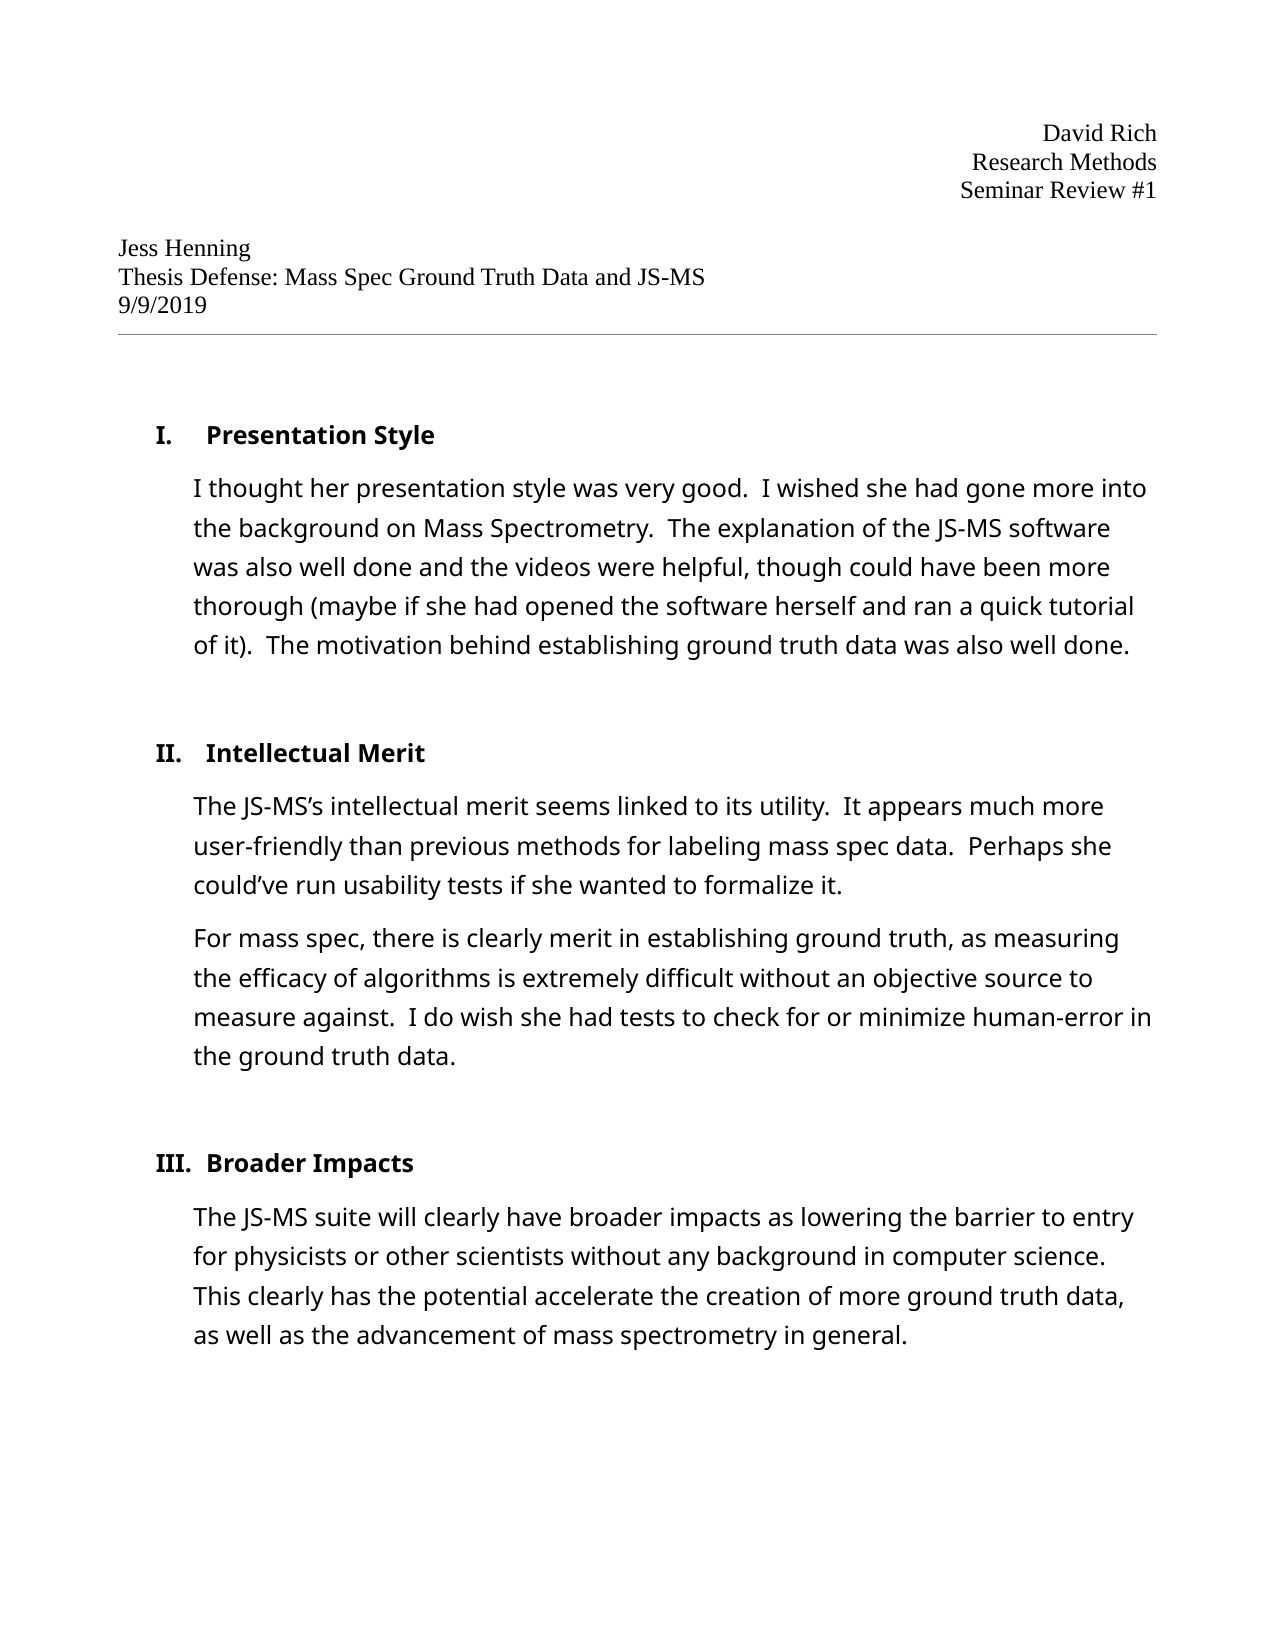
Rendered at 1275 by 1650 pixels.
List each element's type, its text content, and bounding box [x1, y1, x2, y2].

text For mass spec, there is clearly merit in establishing ground truth, as measuring the efficacy of algorithms is extremely difficult without an objective source to measure against. I do wish she had tests to check for or minimize human-error in the ground truth data. [193, 921, 1157, 1073]
text I thought her presentation style was very good. I wished she had gone more into the background on Mass Spectrometry. The explanation of the JS-MS software was also well done and the videos were helpful, though could have been more thorough (maybe if she had opened the software herself and ran a quick tutorial of it). The motivation behind establishing ground truth data was also well done. [193, 471, 1157, 662]
list Broader Impacts [156, 1146, 1157, 1180]
text The JS-MS suite will clearly have broader impacts as lowering the barrier to entry for physicists or other scientists without any background in computer science. This clearly has the potential accelerate the creation of more ground truth data, as well as the advancement of mass spectrometry in general. [193, 1200, 1157, 1351]
text Jess Henning [118, 233, 1157, 262]
text Research Methods [118, 147, 1157, 176]
text The JS-MS’s intellectual merit seems linked to its utility. It appears much more user-friendly than previous methods for labeling mass spec data. Perhaps she could’ve run usability tests if she wanted to formalize it. [193, 789, 1157, 901]
list Intellectual Merit [156, 735, 1157, 769]
list Presentation Style [156, 417, 1157, 451]
text Thesis Defense: Mass Spec Ground Truth Data and JS-MS [118, 262, 1157, 291]
text David Rich [118, 118, 1157, 147]
text Seminar Review #1 [118, 176, 1157, 204]
text 9/9/2019 [118, 291, 1157, 319]
